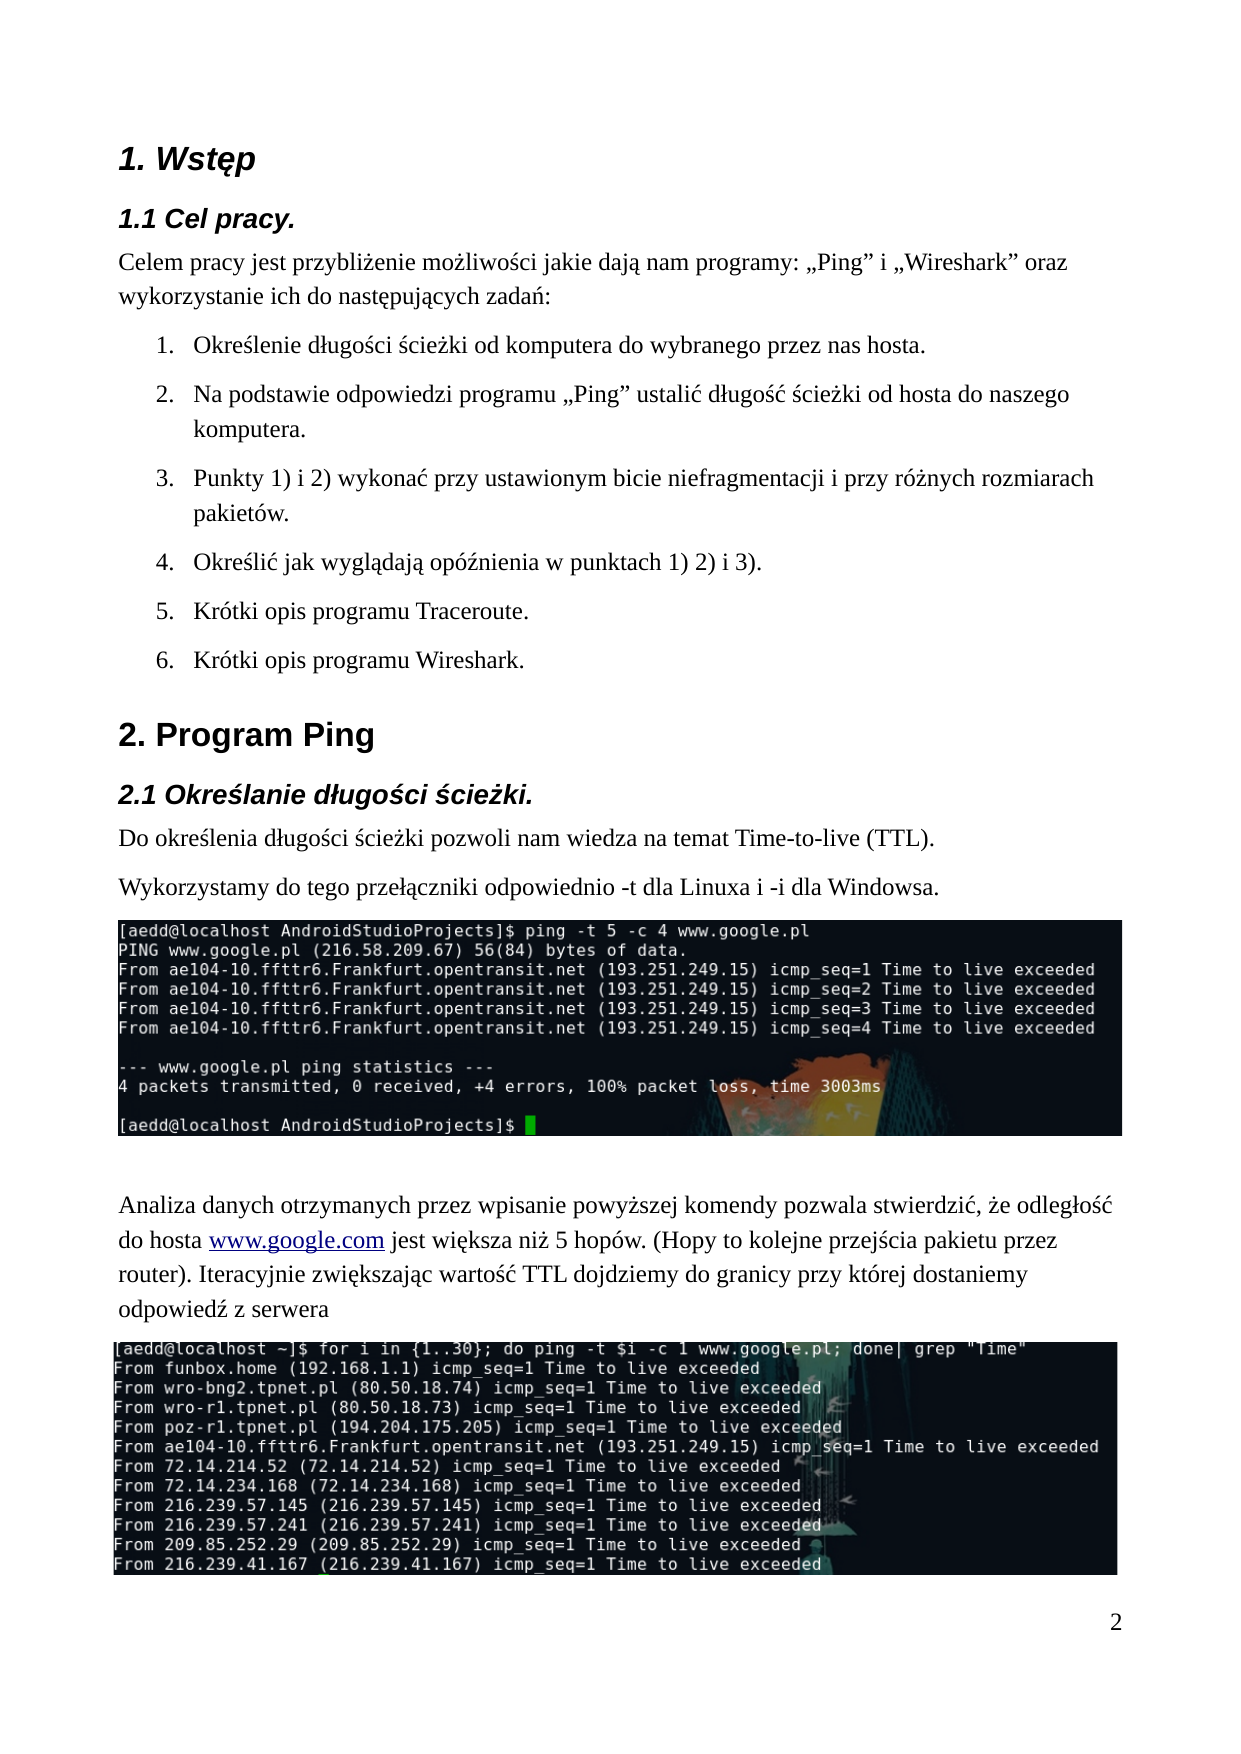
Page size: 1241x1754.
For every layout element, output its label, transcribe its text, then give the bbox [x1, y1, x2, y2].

list Krótki opis programu Wireshark. [156, 645, 1122, 673]
subtitle 2. Program Ping [118, 715, 1122, 753]
text Celem pracy jest przybliżenie możliwości jakie dają nam programy: „Ping” i „Wireshark” oraz wykorzystanie ich do następujących zadań: [118, 247, 1122, 310]
list Określić jak wyglądają opóźnienia w punktach 1) 2) i 3). [156, 547, 1122, 575]
list Określenie długości ścieżki od komputera do wybranego przez nas hosta. [156, 331, 1122, 359]
subtitle 2.1 Określanie długości ścieżki. [118, 778, 1122, 810]
text Do określenia długości ścieżki pozwoli nam wiedza na temat Time-to-live (TTL). [118, 823, 1122, 851]
text Analiza danych otrzymanych przez wpisanie powyższej komendy pozwala stwierdzić, że odległość do hosta www.google.com jest większa niż 5 hopów. (Hopy to kolejne przejścia pakietu przez router). Iteracyjnie zwiększając wartość TTL dojdziemy do granicy przy której dostaniemy odpowiedź z serwera [118, 1190, 1122, 1322]
picture [113, 1342, 1118, 1575]
list Krótki opis programu Traceroute. [156, 596, 1122, 624]
text Wykorzystamy do tego przełączniki odpowiednio -t dla Linuxa i -i dla Windowsa. [118, 872, 1122, 901]
subtitle 1.1 Cel pracy. [118, 203, 1122, 234]
picture [118, 920, 1123, 1136]
subtitle 1. Wstęp [118, 139, 1122, 178]
list Na podstawie odpowiedzi programu „Ping” ustalić długość ścieżki od hosta do naszego komputera. [156, 379, 1122, 443]
list Punkty 1) i 2) wykonać przy ustawionym bicie niefragmentacji i przy różnych rozmiarach pakietów. [156, 463, 1122, 526]
